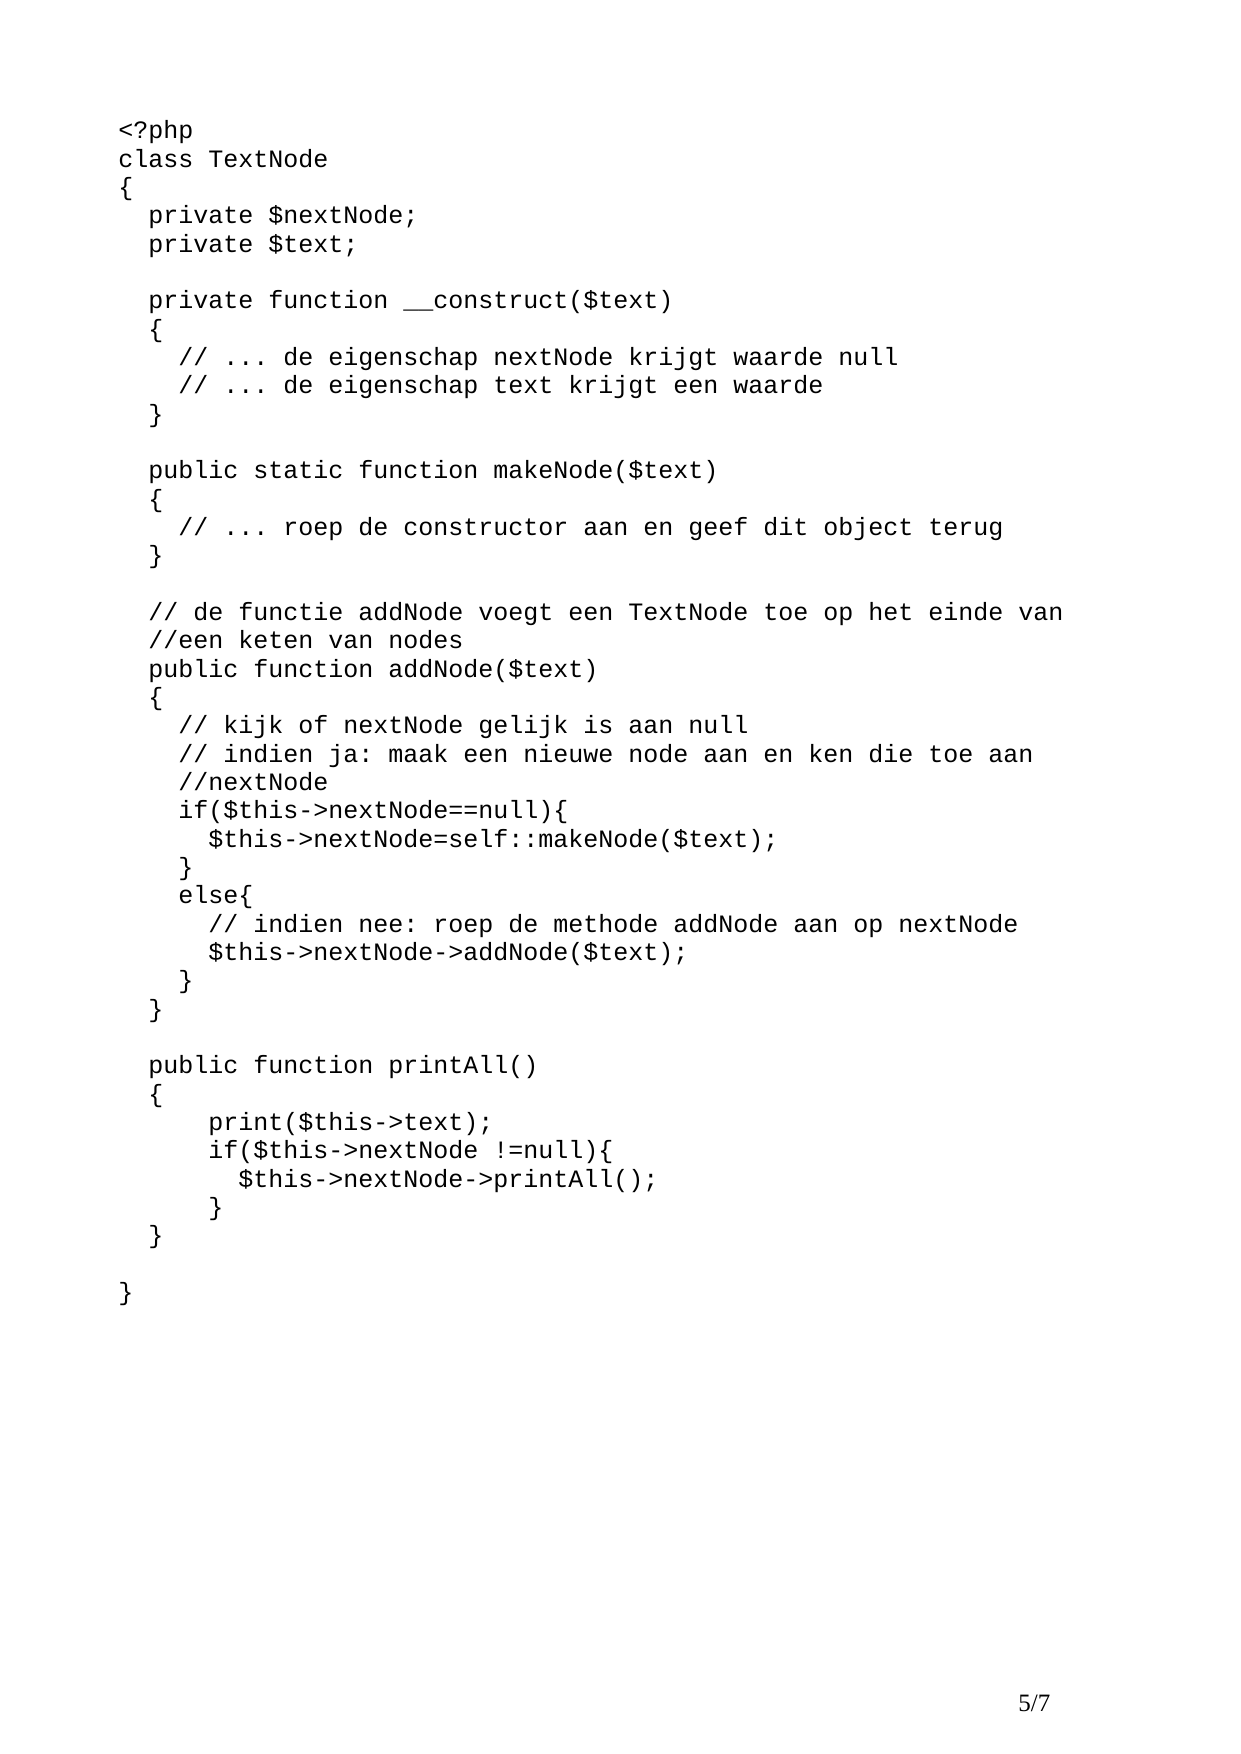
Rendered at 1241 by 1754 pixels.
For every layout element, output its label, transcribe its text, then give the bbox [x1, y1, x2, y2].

text // ... de eigenschap text krijgt een waarde [118, 373, 1122, 401]
text print($this->text); [118, 1110, 1122, 1138]
text private function __construct($text) [118, 288, 1122, 316]
text //nextNode [118, 770, 1122, 798]
text public function addNode($text) [118, 656, 1122, 685]
text if($this->nextNode !=null){ [118, 1138, 1122, 1166]
text // de functie addNode voegt een TextNode toe op het einde van [118, 600, 1122, 628]
text private $text; [118, 231, 1122, 260]
text { [118, 685, 1122, 713]
text // indien nee: roep de methode addNode aan op nextNode [118, 911, 1122, 940]
text } [118, 855, 1122, 883]
text public function printAll() [118, 1053, 1122, 1081]
text // kijk of nextNode gelijk is aan null [118, 713, 1122, 741]
text private $nextNode; [118, 203, 1122, 231]
text // indien ja: maak een nieuwe node aan en ken die toe aan [118, 741, 1122, 770]
text public static function makeNode($text) [118, 458, 1122, 486]
text if($this->nextNode==null){ [118, 798, 1122, 826]
text $this->nextNode->printAll(); [118, 1166, 1122, 1195]
text // ... de eigenschap nextNode krijgt waarde null [118, 345, 1122, 373]
text { [118, 175, 1122, 203]
text { [118, 316, 1122, 345]
text { [118, 1081, 1122, 1110]
text class TextNode [118, 146, 1122, 175]
text // ... roep de constructor aan en geef dit object terug [118, 515, 1122, 543]
text //een keten van nodes [118, 628, 1122, 656]
text } [118, 968, 1122, 996]
text $this->nextNode=self::makeNode($text); [118, 826, 1122, 855]
text } [118, 1223, 1122, 1251]
text } [118, 401, 1122, 430]
text <?php [118, 118, 1122, 146]
text } [118, 543, 1122, 571]
text } [118, 1280, 1122, 1308]
text } [118, 996, 1122, 1025]
text else{ [118, 883, 1122, 911]
text $this->nextNode->addNode($text); [118, 940, 1122, 968]
text } [118, 1195, 1122, 1223]
text { [118, 486, 1122, 515]
